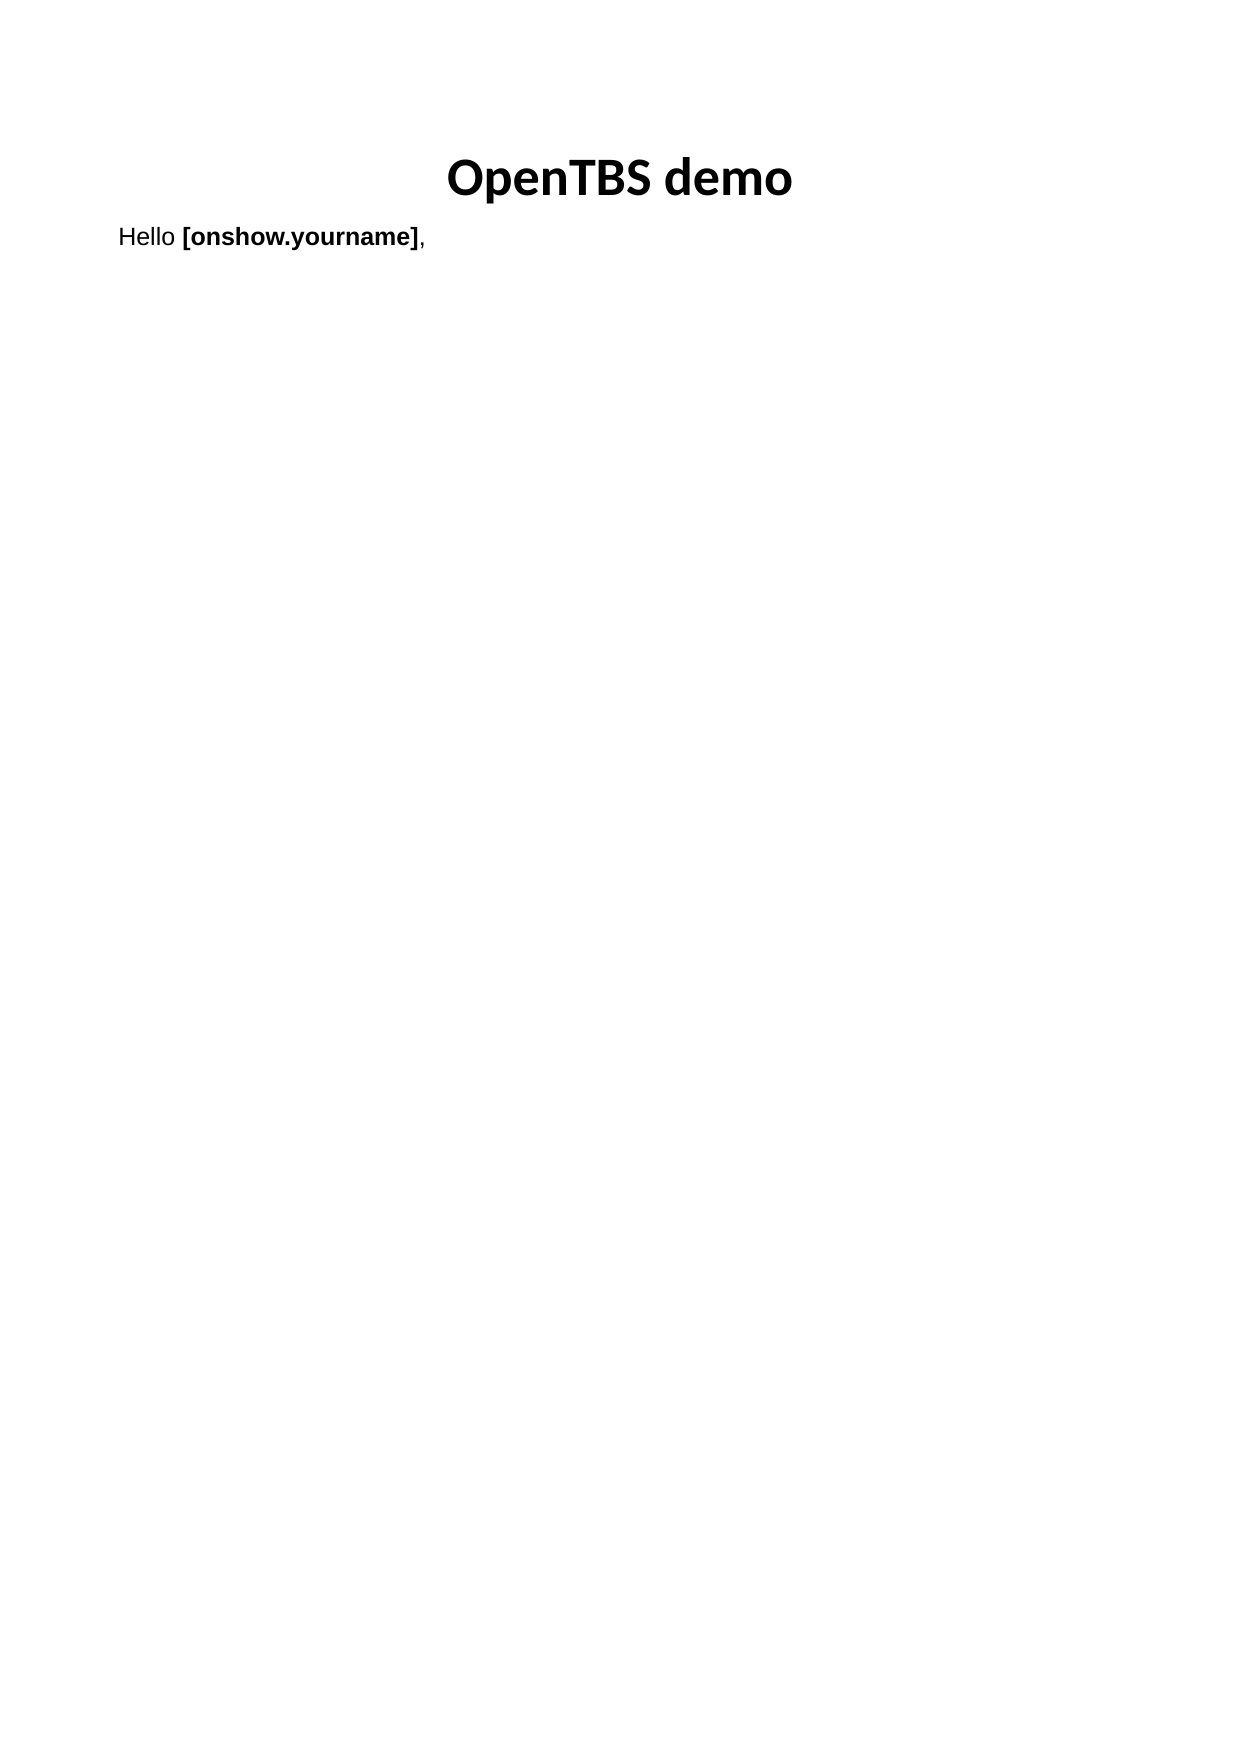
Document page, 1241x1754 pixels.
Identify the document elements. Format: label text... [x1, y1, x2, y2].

text Hello [onshow.yourname], [118, 222, 1122, 251]
subtitle OpenTBS demo [118, 143, 1122, 209]
